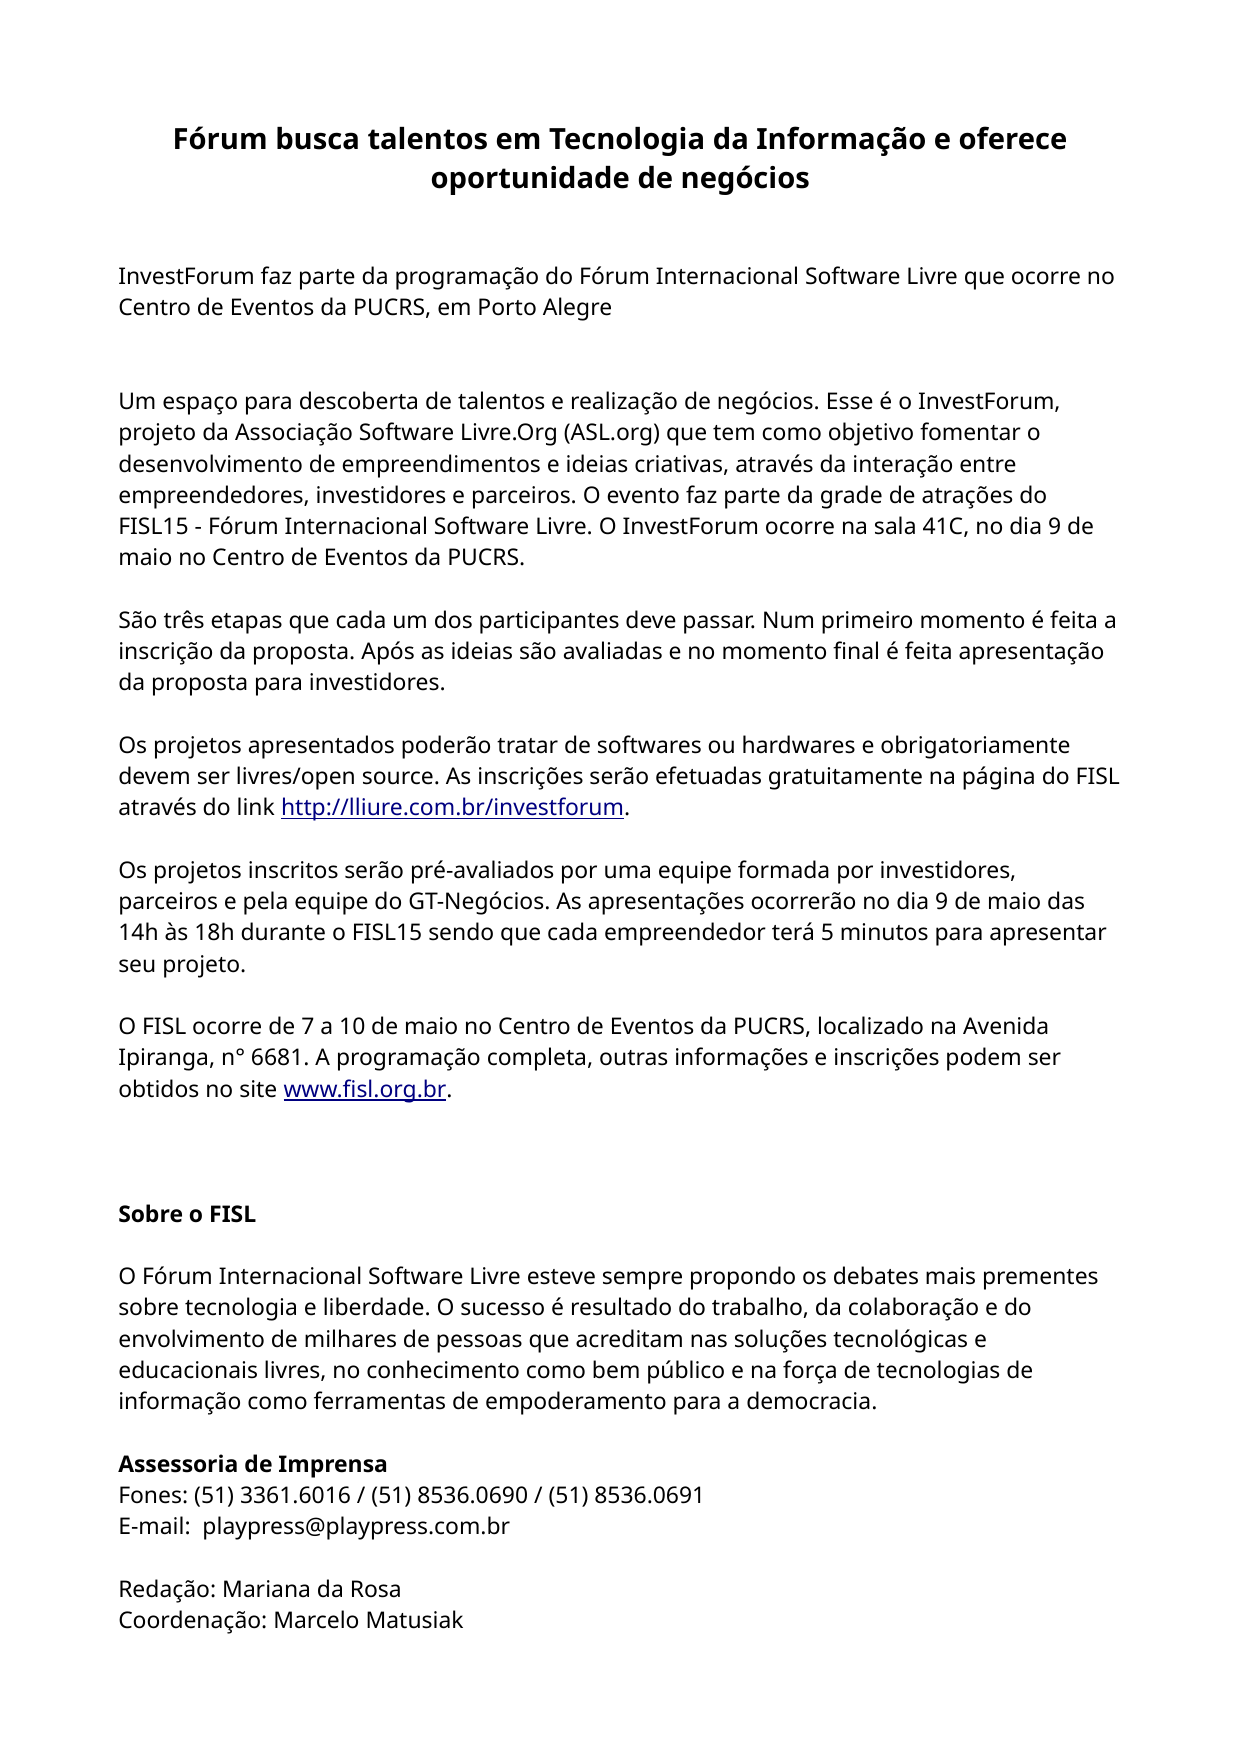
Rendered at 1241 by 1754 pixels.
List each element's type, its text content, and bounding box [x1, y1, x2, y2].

text O FISL ocorre de 7 a 10 de maio no Centro de Eventos da PUCRS, localizado na Avenida Ipiranga, n° 6681. A programação completa, outras informações e inscrições podem ser obtidos no site www.fisl.org.br. [118, 1010, 1122, 1104]
text Os projetos apresentados poderão tratar de softwares ou hardwares e obrigatoriamente devem ser livres/open source. As inscrições serão efetuadas gratuitamente na página do FISL através do link http://lliure.com.br/investforum. [118, 729, 1122, 822]
text Os projetos inscritos serão pré-avaliados por uma equipe formada por investidores, parceiros e pela equipe do GT-Negócios. As apresentações ocorrerão no dia 9 de maio das 14h às 18h durante o FISL15 sendo que cada empreendedor terá 5 minutos para apresentar seu projeto. [118, 854, 1122, 979]
text Fones: (51) 3361.6016 / (51) 8536.0690 / (51) 8536.0691 [118, 1479, 1122, 1510]
text Um espaço para descoberta de talentos e realização de negócios. Esse é o InvestForum, projeto da Associação Software Livre.Org (ASL.org) que tem como objetivo fomentar o desenvolvimento de empreendimentos e ideias criativas, através da interação entre empreendedores, investidores e parceiros. O evento faz parte da grade de atrações do FISL15 - Fórum Internacional Software Livre. O InvestForum ocorre na sala 41C, no dia 9 de maio no Centro de Eventos da PUCRS. [118, 385, 1122, 572]
text Fórum busca talentos em Tecnologia da Informação e oferece oportunidade de negócios [118, 118, 1122, 197]
text InvestForum faz parte da programação do Fórum Internacional Software Livre que ocorre no Centro de Eventos da PUCRS, em Porto Alegre [118, 260, 1122, 322]
text Sobre o FISL [118, 1197, 1122, 1229]
text E-mail: playpress@playpress.com.br [118, 1510, 1122, 1541]
text O Fórum Internacional Software Livre esteve sempre propondo os debates mais prementes sobre tecnologia e liberdade. O sucesso é resultado do trabalho, da colaboração e do envolvimento de milhares de pessoas que acreditam nas soluções tecnológicas e educacionais livres, no conhecimento como bem público e na força de tecnologias de informação como ferramentas de empoderamento para a democracia. [118, 1260, 1122, 1416]
text Assessoria de Imprensa [118, 1447, 1122, 1479]
text Coordenação: Marcelo Matusiak [118, 1604, 1122, 1635]
text São três etapas que cada um dos participantes deve passar. Num primeiro momento é feita a inscrição da proposta. Após as ideias são avaliadas e no momento final é feita apresentação da proposta para investidores. [118, 604, 1122, 697]
text Redação: Mariana da Rosa [118, 1572, 1122, 1604]
